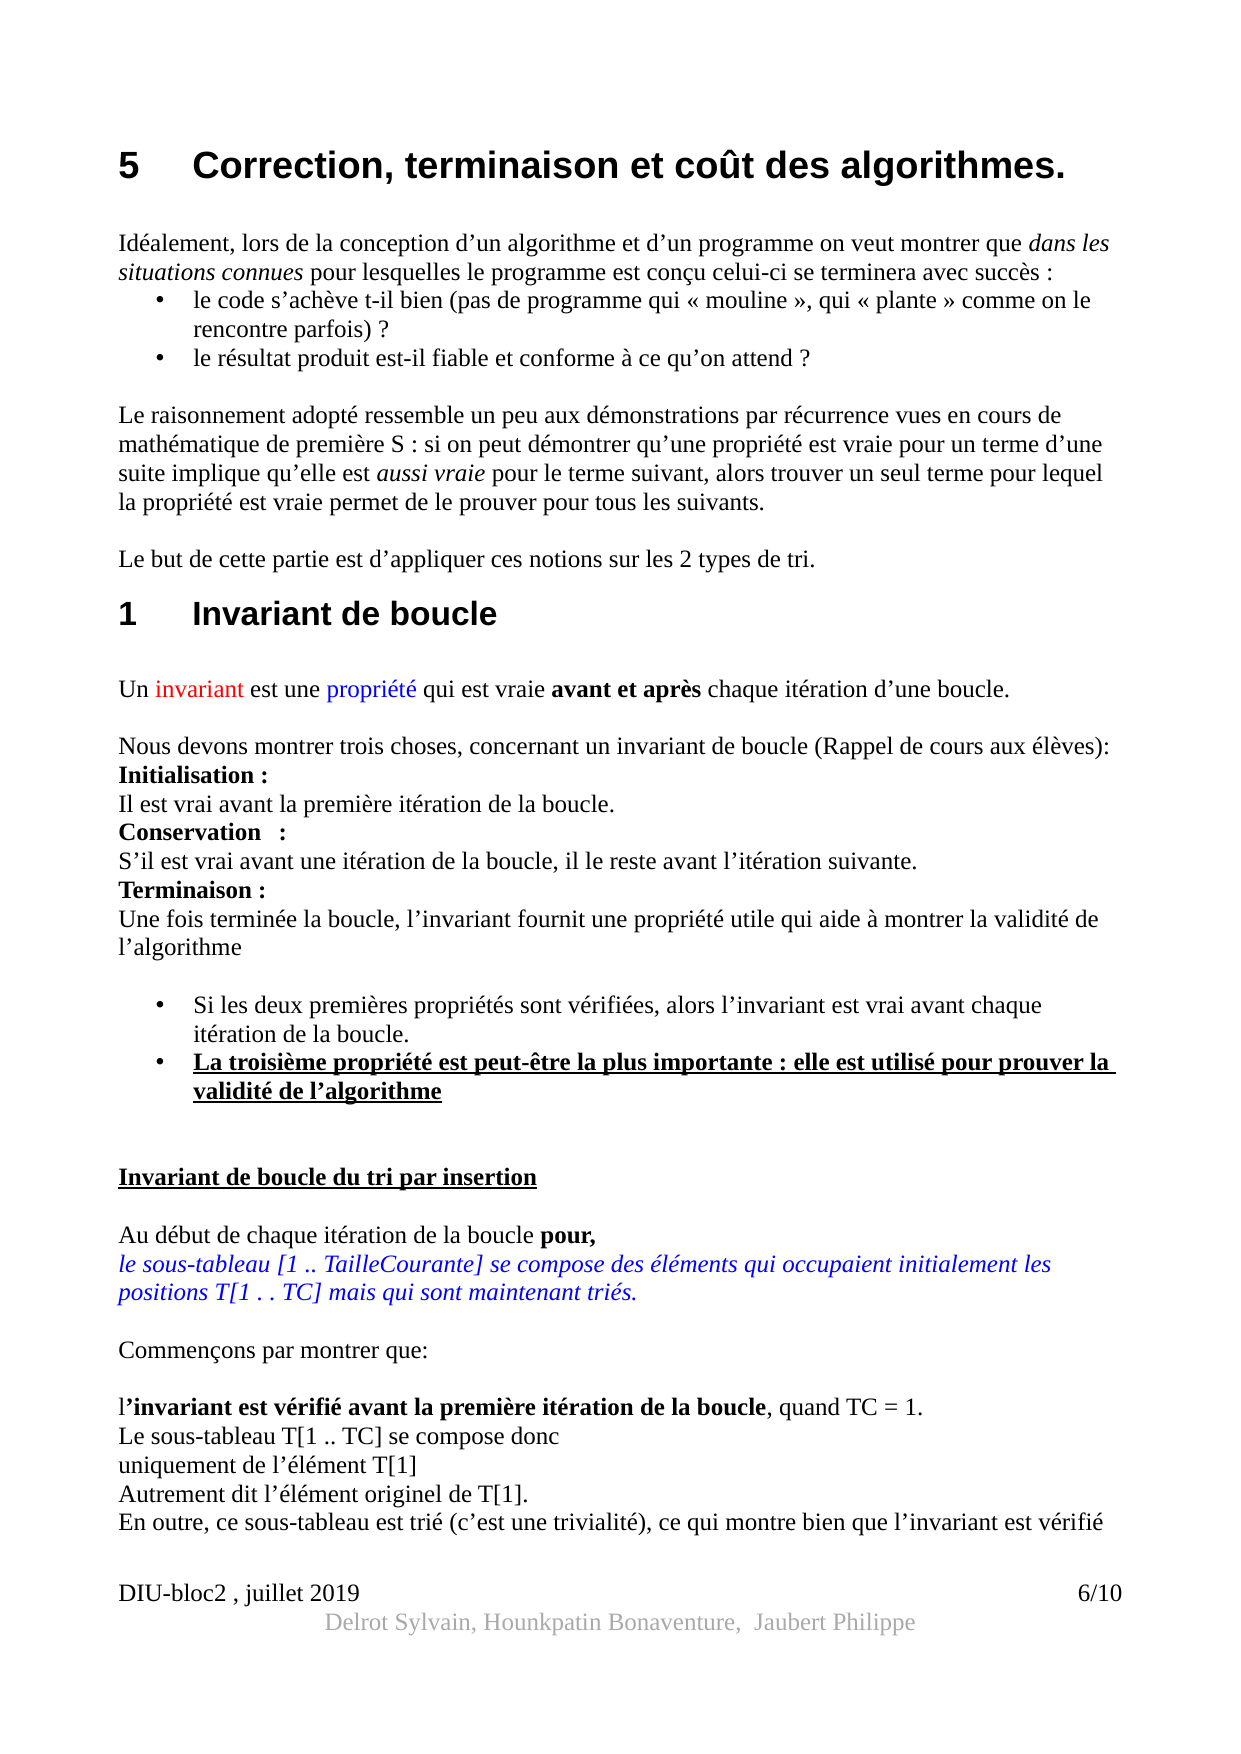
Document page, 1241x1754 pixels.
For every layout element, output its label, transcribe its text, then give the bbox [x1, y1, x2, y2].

list le code s’achève t-il bien (pas de programme qui « mouline », qui « plante » comme on le rencontre parfois) ? [156, 286, 1122, 343]
subtitle Correction, terminaison et coût des algorithmes. [118, 143, 1122, 187]
text Nous devons montrer trois choses, concernant un invariant de boucle (Rappel de cours aux élèves): [118, 731, 1122, 760]
subtitle Invariant de boucle [118, 594, 1122, 632]
text l’invariant est vérifié avant la première itération de la boucle, quand TC = 1. [118, 1392, 1122, 1421]
text Idéalement, lors de la conception d’un algorithme et d’un programme on veut montrer que dans les situations connues pour lesquelles le programme est conçu celui-ci se terminera avec succès : [118, 228, 1122, 286]
text Invariant de boucle du tri par insertion [118, 1162, 1122, 1191]
list le résultat produit est-il fiable et conforme à ce qu’on attend ? [156, 343, 1122, 372]
list Si les deux premières propriétés sont vérifiées, alors l’invariant est vrai avant chaque itération de la boucle. [156, 990, 1122, 1047]
text Conservation : [118, 817, 1122, 846]
text Au début de chaque itération de la boucle pour, [118, 1220, 1122, 1249]
list La troisième propriété est peut-être la plus importante : elle est utilisé pour prouver la validité de l’algorithme [156, 1047, 1122, 1105]
text Initialisation : [118, 760, 1122, 789]
text Terminaison : [118, 875, 1122, 904]
text uniquement de l’élément T[1] [118, 1450, 1122, 1479]
text Une fois terminée la boucle, l’invariant fournit une propriété utile qui aide à montrer la validité de l’algorithme [118, 904, 1122, 961]
text Le raisonnement adopté ressemble un peu aux démonstrations par récurrence vues en cours de mathématique de première S : si on peut démontrer qu’une propriété est vraie pour un terme d’une suite implique qu’elle est aussi vraie pour le terme suivant, alors trouver un seul terme pour lequel la propriété est vraie permet de le prouver pour tous les suivants. [118, 401, 1122, 516]
text Commençons par montrer que: [118, 1335, 1122, 1364]
text Autrement dit l’élément originel de T[1]. [118, 1479, 1122, 1507]
text Le sous-tableau T[1 .. TC] se compose donc [118, 1421, 1122, 1450]
text Il est vrai avant la première itération de la boucle. [118, 789, 1122, 817]
text En outre, ce sous-tableau est trié (c’est une trivialité), ce qui montre bien que l’invariant est vérifié [118, 1507, 1122, 1536]
text S’il est vrai avant une itération de la boucle, il le reste avant l’itération suivante. [118, 846, 1122, 875]
text Le but de cette partie est d’appliquer ces notions sur les 2 types de tri. [118, 544, 1122, 573]
text le sous-tableau [1 .. TailleCourante] se compose des éléments qui occupaient initialement les positions T[1 . . TC] mais qui sont maintenant triés. [118, 1249, 1122, 1306]
text Un invariant est une propriété qui est vraie avant et après chaque itération d’une boucle. [118, 674, 1122, 702]
